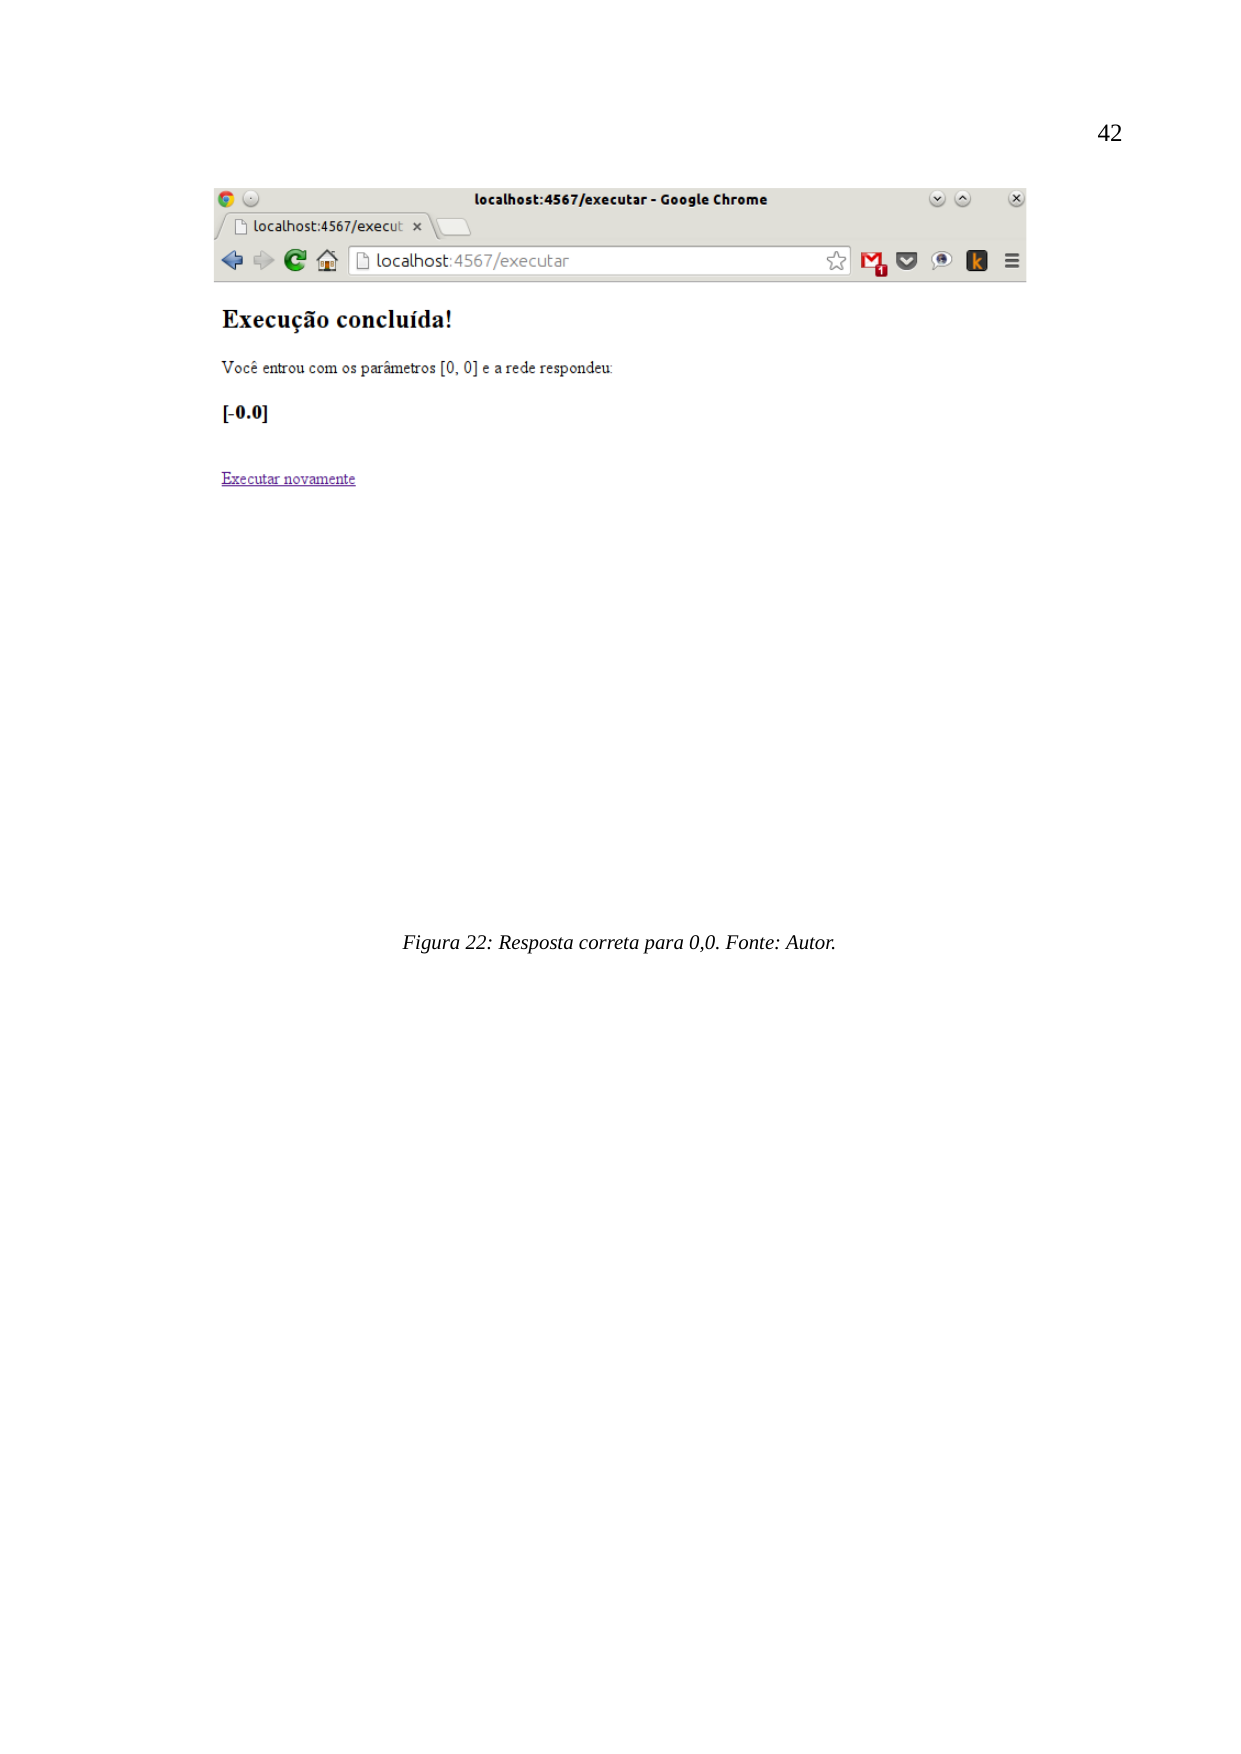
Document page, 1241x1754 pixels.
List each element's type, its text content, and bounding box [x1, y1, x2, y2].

picture [213, 188, 1027, 930]
text Figura 22: Resposta correta para 0,0. Fonte: Autor. [214, 930, 1026, 954]
